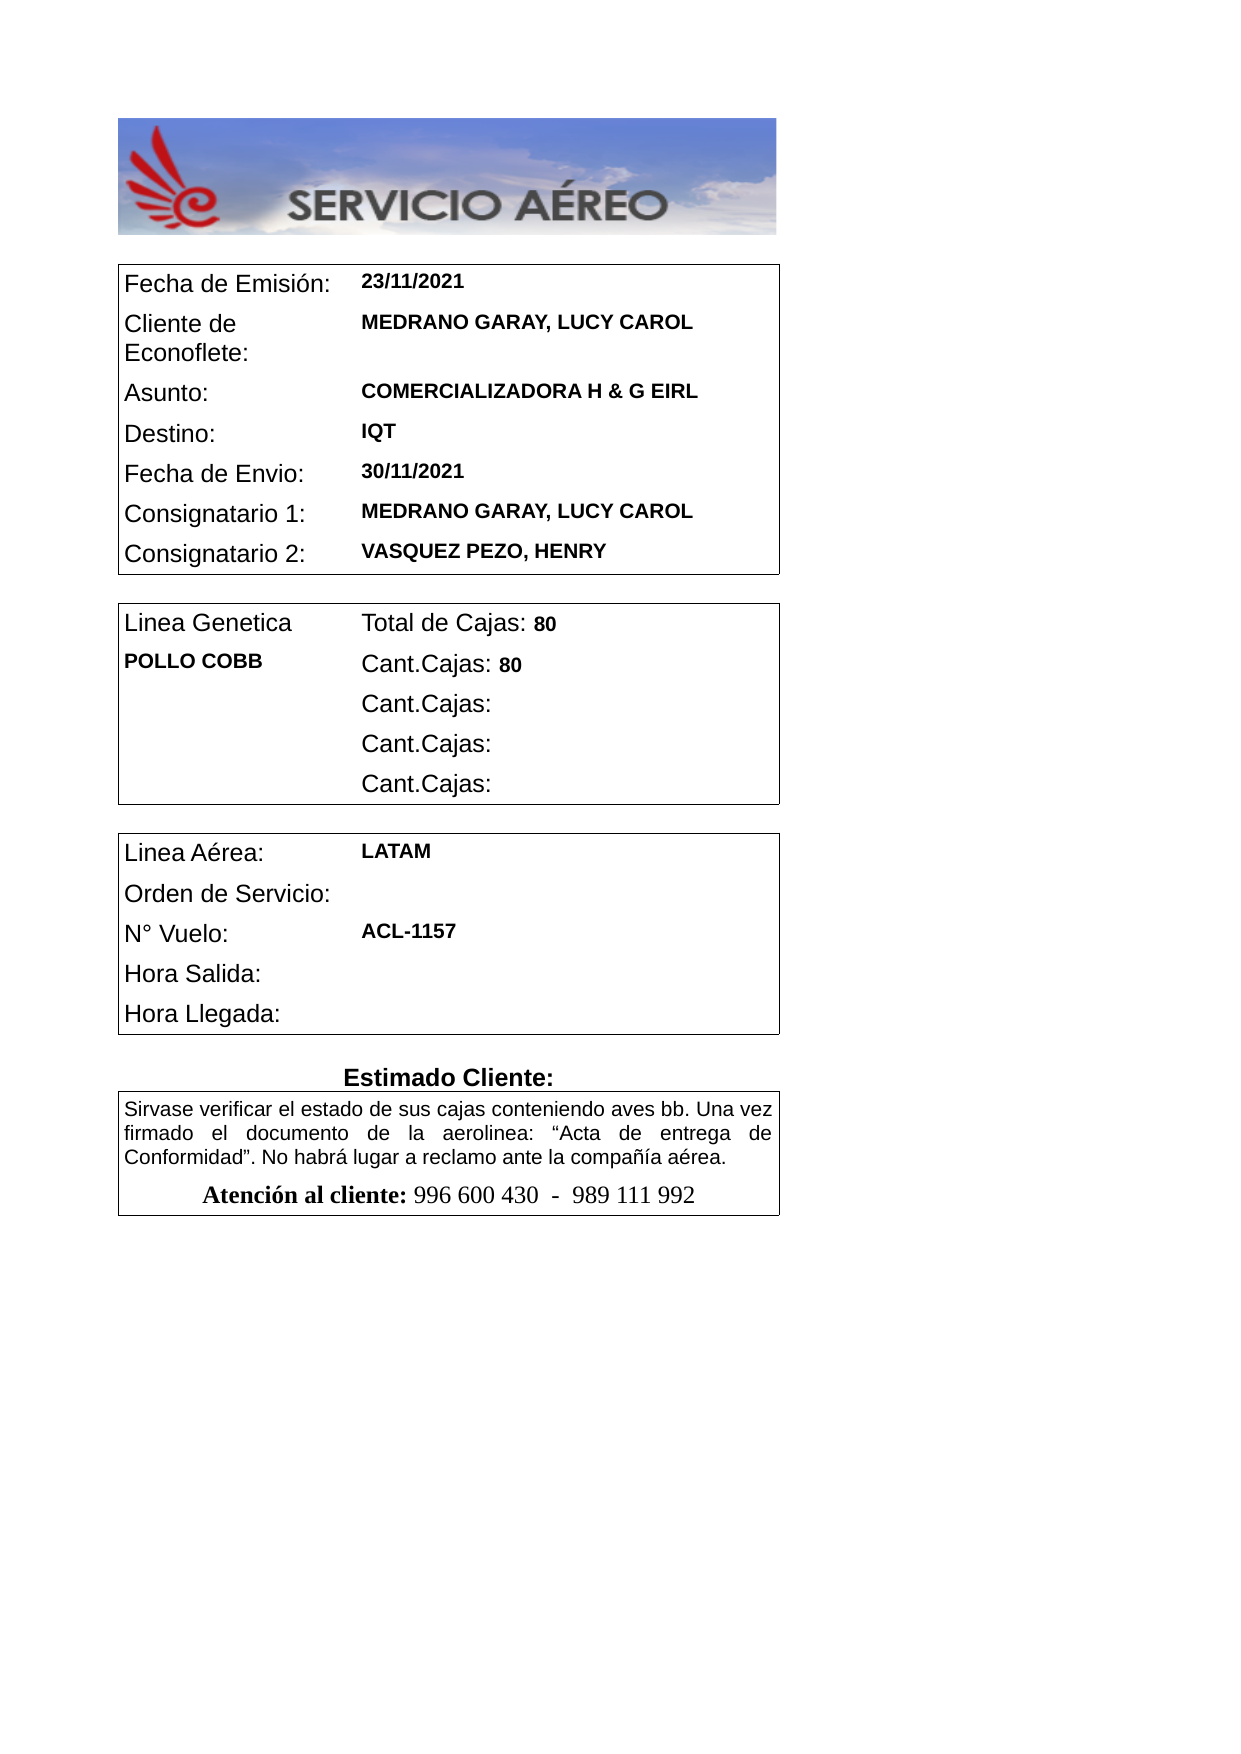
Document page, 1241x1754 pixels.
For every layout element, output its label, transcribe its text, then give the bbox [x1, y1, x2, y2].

table_cell Atención al cliente: 996 600 430 - 989 111 992 [119, 1175, 779, 1215]
table_cell Linea Aérea: [119, 834, 356, 873]
table_cell [356, 805, 779, 833]
table_cell Consignatario 1: [119, 493, 356, 533]
table_cell Hora Salida: [119, 953, 356, 993]
table_cell MEDRANO GARAY, LUCY CAROL [356, 304, 779, 373]
table_cell VASQUEZ PEZO, HENRY [356, 534, 779, 574]
table_cell ACL-1157 [356, 913, 779, 953]
table_cell [356, 994, 779, 1034]
table_cell [119, 683, 356, 723]
table_cell Destino: [119, 413, 356, 453]
table_header Fecha de Emisión: [119, 265, 356, 304]
table_cell [119, 764, 356, 804]
table_cell Cant.Cajas: [356, 764, 779, 804]
table_cell Cant.Cajas: 80 [356, 643, 779, 683]
table_cell Total de Cajas: 80 [356, 604, 779, 643]
table_cell 30/11/2021 [356, 453, 779, 493]
table_cell Linea Genetica [119, 604, 356, 643]
picture [118, 118, 777, 235]
table_cell IQT [356, 413, 779, 453]
table_cell MEDRANO GARAY, LUCY CAROL [356, 493, 779, 533]
table_cell N° Vuelo: [119, 913, 356, 953]
table_cell Sirvase verificar el estado de sus cajas conteniendo aves bb. Una vez firmado el documento de la aerolinea: “Acta de entrega de Conformidad”. No habrá lugar a reclamo ante la compañía aérea. [119, 1092, 779, 1175]
table_cell Orden de Servicio: [119, 873, 356, 913]
table_cell [356, 575, 779, 603]
table_cell POLLO COBB [119, 643, 356, 683]
table_cell [119, 723, 356, 763]
table_cell LATAM [356, 834, 779, 873]
table_cell Fecha de Envio: [119, 453, 356, 493]
table_cell Cant.Cajas: [356, 723, 779, 763]
table_cell Hora Llegada: [119, 994, 356, 1034]
table_cell Consignatario 2: [119, 534, 356, 574]
table_cell Estimado Cliente: [118, 1035, 779, 1091]
table_cell [118, 575, 356, 603]
table_cell Cant.Cajas: [356, 683, 779, 723]
table_cell [356, 873, 779, 913]
table_cell [356, 953, 779, 993]
table_cell Asunto: [119, 373, 356, 413]
table_header 23/11/2021 [356, 265, 779, 304]
table_cell [118, 805, 356, 833]
table_cell Cliente de Econoflete: [119, 304, 356, 373]
table_cell COMERCIALIZADORA H & G EIRL [356, 373, 779, 413]
